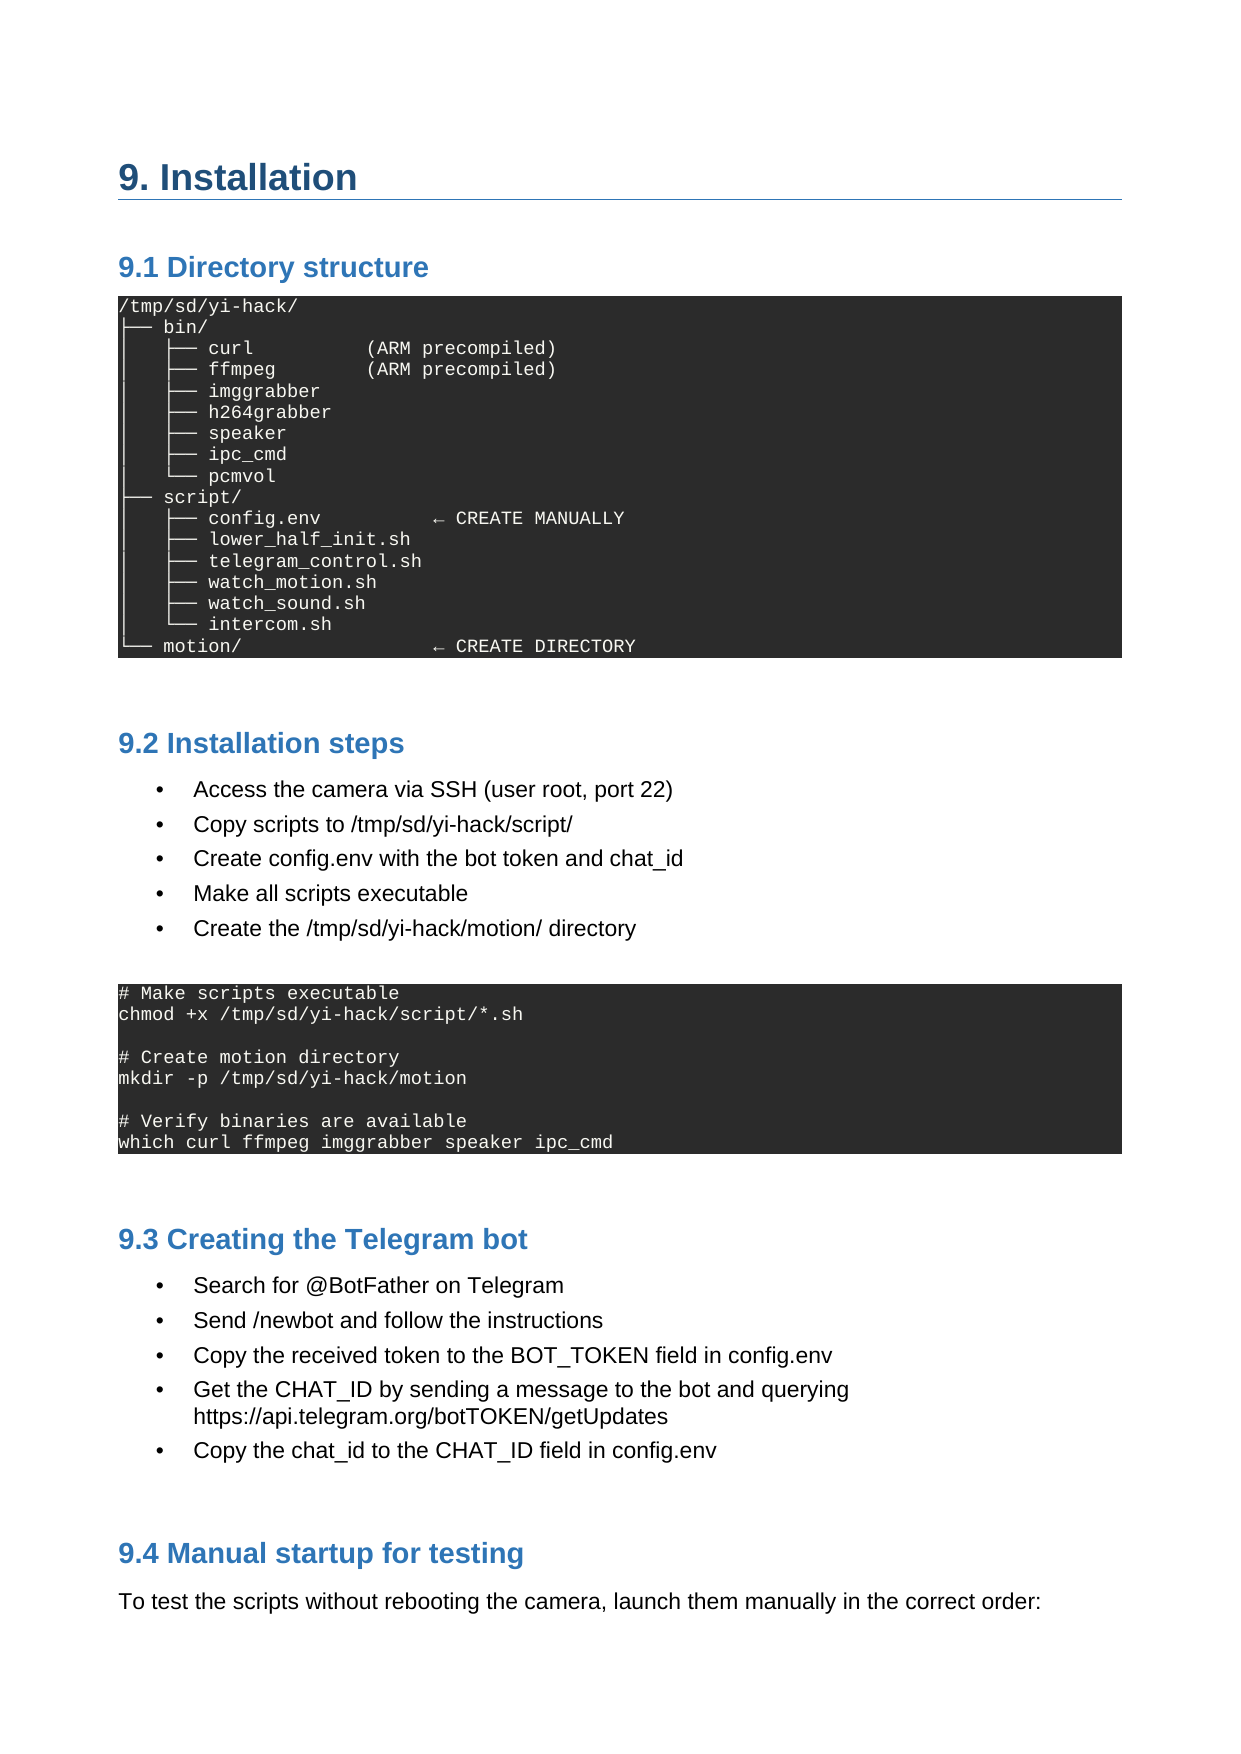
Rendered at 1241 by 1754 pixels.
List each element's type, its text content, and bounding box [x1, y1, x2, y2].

text │ ├── ffmpeg (ARM precompiled) [169, 360, 1122, 381]
text │ ├── telegram_control.sh [124, 551, 168, 573]
text │ ├── lower_half_init.sh [169, 530, 1122, 551]
text 9.3 Creating the Telegram bot [118, 1222, 1122, 1256]
text │ ├── ipc_cmd [169, 445, 1122, 466]
text mkdir -p /tmp/sd/yi-hack/motion [118, 1069, 1122, 1090]
text ├── bin/ [124, 318, 1122, 339]
text 9.2 Installation steps [118, 726, 1122, 759]
text 9.1 Directory structure [118, 250, 1122, 284]
text # Make scripts executable [118, 984, 1122, 1005]
text To test the scripts without rebooting the camera, launch them manually in the correct order: [118, 1588, 1122, 1614]
text │ ├── speaker [124, 424, 168, 445]
text │ ├── lower_half_init.sh [124, 530, 168, 551]
list Copy the chat_id to the CHAT_ID field in config.env [156, 1437, 1122, 1464]
text │ ├── speaker [169, 424, 1122, 445]
text │ ├── config.env ← CREATE MANUALLY [124, 509, 168, 530]
list Create the /tmp/sd/yi-hack/motion/ directory [156, 914, 1122, 941]
text └── motion/ ← CREATE DIRECTORY [118, 636, 1122, 658]
list Search for @BotFather on Telegram [156, 1272, 1122, 1298]
text │ ├── imggrabber [169, 381, 1122, 403]
list Copy the received token to the BOT_TOKEN field in config.env [156, 1342, 1122, 1368]
text # Create motion directory [118, 1048, 1122, 1069]
text 9.4 Manual startup for testing [118, 1536, 1122, 1569]
list Copy scripts to /tmp/sd/yi-hack/script/ [156, 811, 1122, 837]
text │ ├── watch_sound.sh [124, 594, 168, 615]
list Create config.env with the bot token and chat_id [156, 845, 1122, 872]
text │ ├── telegram_control.sh [169, 551, 1122, 573]
text │ ├── h264grabber [124, 403, 168, 424]
text │ ├── imggrabber [124, 381, 168, 403]
list Send /newbot and follow the instructions [156, 1307, 1122, 1333]
text │ ├── curl (ARM precompiled) [124, 339, 168, 360]
text │ ├── h264grabber [169, 403, 1122, 424]
text │ └── pcmvol [124, 466, 1122, 488]
text │ ├── watch_motion.sh [124, 573, 168, 594]
text chmod +x /tmp/sd/yi-hack/script/*.sh [118, 1005, 1122, 1026]
text 9. Installation [118, 156, 1122, 199]
list Get the CHAT_ID by sending a message to the bot and querying https://api.telegram.org/botTOKEN/getUpdates [156, 1376, 1122, 1429]
text │ └── intercom.sh [124, 615, 1122, 636]
text # Verify binaries are available [118, 1111, 1122, 1133]
text │ ├── curl (ARM precompiled) [169, 339, 1122, 360]
text /tmp/sd/yi-hack/ [118, 296, 1122, 318]
list Access the camera via SSH (user root, port 22) [156, 776, 1122, 802]
text ├── script/ [124, 488, 1122, 509]
text │ ├── ffmpeg (ARM precompiled) [124, 360, 168, 381]
list Make all scripts executable [156, 880, 1122, 906]
text │ ├── watch_sound.sh [169, 594, 1122, 615]
text which curl ffmpeg imggrabber speaker ipc_cmd [118, 1133, 1122, 1154]
text │ ├── config.env ← CREATE MANUALLY [169, 509, 1122, 530]
text │ ├── watch_motion.sh [169, 573, 1122, 594]
text │ ├── ipc_cmd [124, 445, 168, 466]
